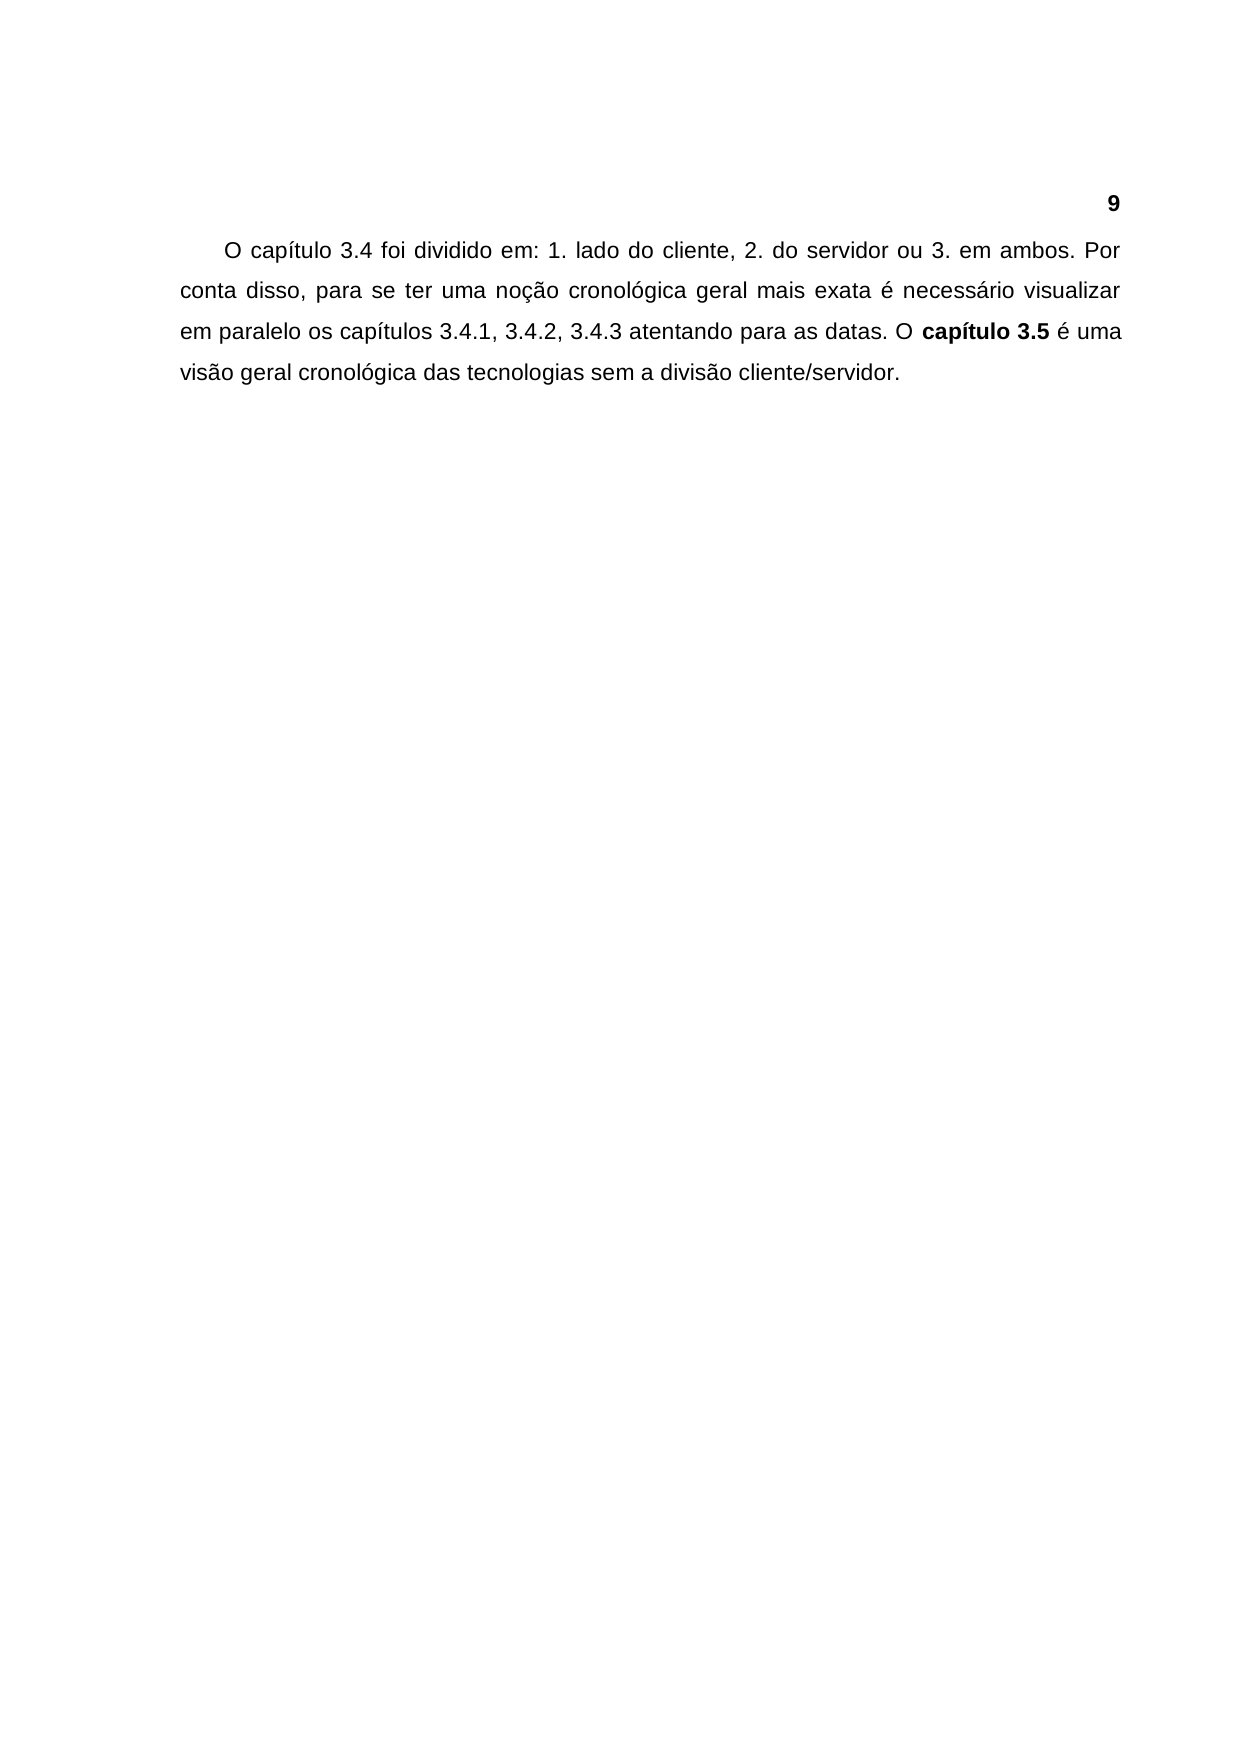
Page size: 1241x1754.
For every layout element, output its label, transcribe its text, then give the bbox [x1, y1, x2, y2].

text O capítulo 3.4 foi dividido em: 1. lado do cliente, 2. do servidor ou 3. em ambos. Por conta disso, para se ter uma noção cronológica geral mais exata é necessário visualizar em paralelo os capítulos 3.4.1, 3.4.2, 3.4.3 atentando para as datas. O capítulo 3.5 é uma visão geral cronológica das tecnologias sem a divisão cliente/servidor. [180, 236, 1122, 385]
